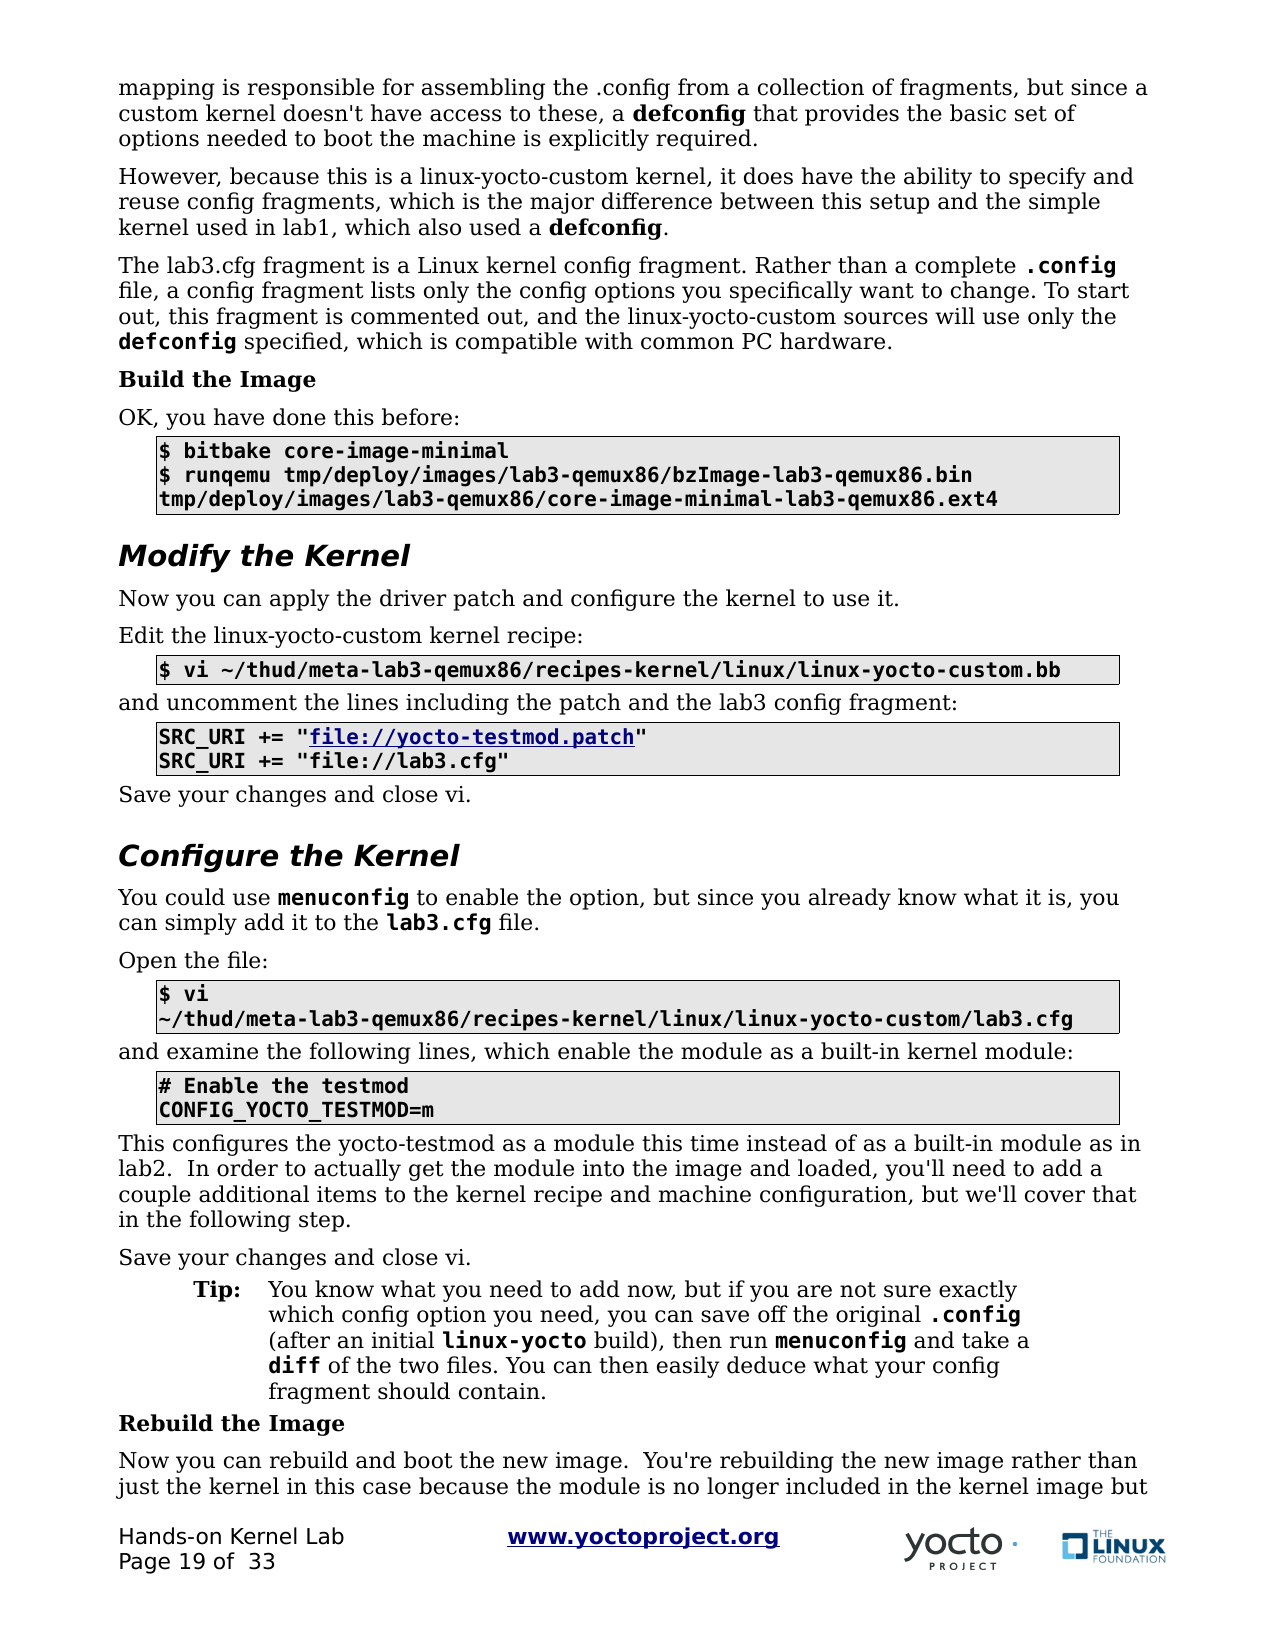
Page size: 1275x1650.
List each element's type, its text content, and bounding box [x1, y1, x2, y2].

text You could use menuconfig to enable the option, but since you already know what it is, you can simply add it to the lab3.cfg file. [118, 885, 1157, 936]
text This configures the yocto-testmod as a module this time instead of as a built-in module as in lab2. In order to actually get the module into the image and loaded, you'll need to add a couple additional items to the kernel recipe and machine configuration, but we'll cover that in the following step. [118, 1131, 1157, 1233]
text Save your changes and close vi. [118, 782, 1157, 807]
text Save your changes and close vi. [118, 1245, 1157, 1271]
text and examine the following lines, which enable the module as a built-in kernel module: [118, 1039, 1157, 1065]
text and uncomment the lines including the patch and the lab3 config fragment: [118, 691, 1157, 716]
text Now you can apply the driver patch and configure the kernel to use it. [118, 586, 1157, 611]
text CONFIG_YOCTO_TESTMOD=m [157, 1095, 1119, 1124]
text # Enable the testmod [157, 1072, 1119, 1095]
text However, because this is a linux-yocto-custom kernel, it does have the ability to specify and reuse config fragments, which is the major difference between this setup and the simple kernel used in lab1, which also used a defconfig. [118, 164, 1157, 241]
text Now you can rebuild and boot the new image. You're rebuilding the new image rather than just the kernel in this case because the module is no longer included in the kernel image but [118, 1448, 1157, 1499]
subtitle Configure the Kernel [118, 839, 1157, 873]
text Build the Image [118, 367, 1157, 393]
text mapping is responsible for assembling the .config from a collection of fragments, but since a custom kernel doesn't have access to these, a defconfig that provides the basic set of options needed to boot the machine is explicitly required. [118, 75, 1157, 152]
text SRC_URI += "file://lab3.cfg" [157, 746, 1119, 775]
text Tip: You know what you need to add now, but if you are not sure exactly which config option you need, you can save off the original .config (after an initial linux-yocto build), then run menuconfig and take a diff of the two files. You can then easily deduce what your config fragment should contain. [193, 1277, 1082, 1404]
text $ bitbake core-image-minimal [157, 437, 1119, 461]
subtitle Modify the Kernel [118, 540, 1157, 574]
text $ runqemu tmp/deploy/images/lab3-qemux86/bzImage-lab3-qemux86.bin tmp/deploy/images/lab3-qemux86/core-image-minimal-lab3-qemux86.ext4 [157, 461, 1119, 514]
text The lab3.cfg fragment is a Linux kernel config fragment. Rather than a complete .config file, a config fragment lists only the config options you specifically want to change. To start out, this fragment is commented out, and the linux-yocto-custom sources will use only the defconfig specified, which is compatible with common PC hardware. [118, 253, 1157, 355]
text Rebuild the Image [118, 1410, 1157, 1436]
text OK, you have done this before: [118, 405, 1157, 430]
text $ vi ~/thud/meta-lab3-qemux86/recipes-kernel/linux/linux-yocto-custom/lab3.cfg [157, 981, 1119, 1033]
text $ vi ~/thud/meta-lab3-qemux86/recipes-kernel/linux/linux-yocto-custom.bb [157, 656, 1119, 684]
text Open the file: [118, 948, 1157, 974]
text SRC_URI += "file://yocto-testmod.patch" [157, 723, 1119, 746]
text Edit the linux-yocto-custom kernel recipe: [118, 623, 1157, 649]
